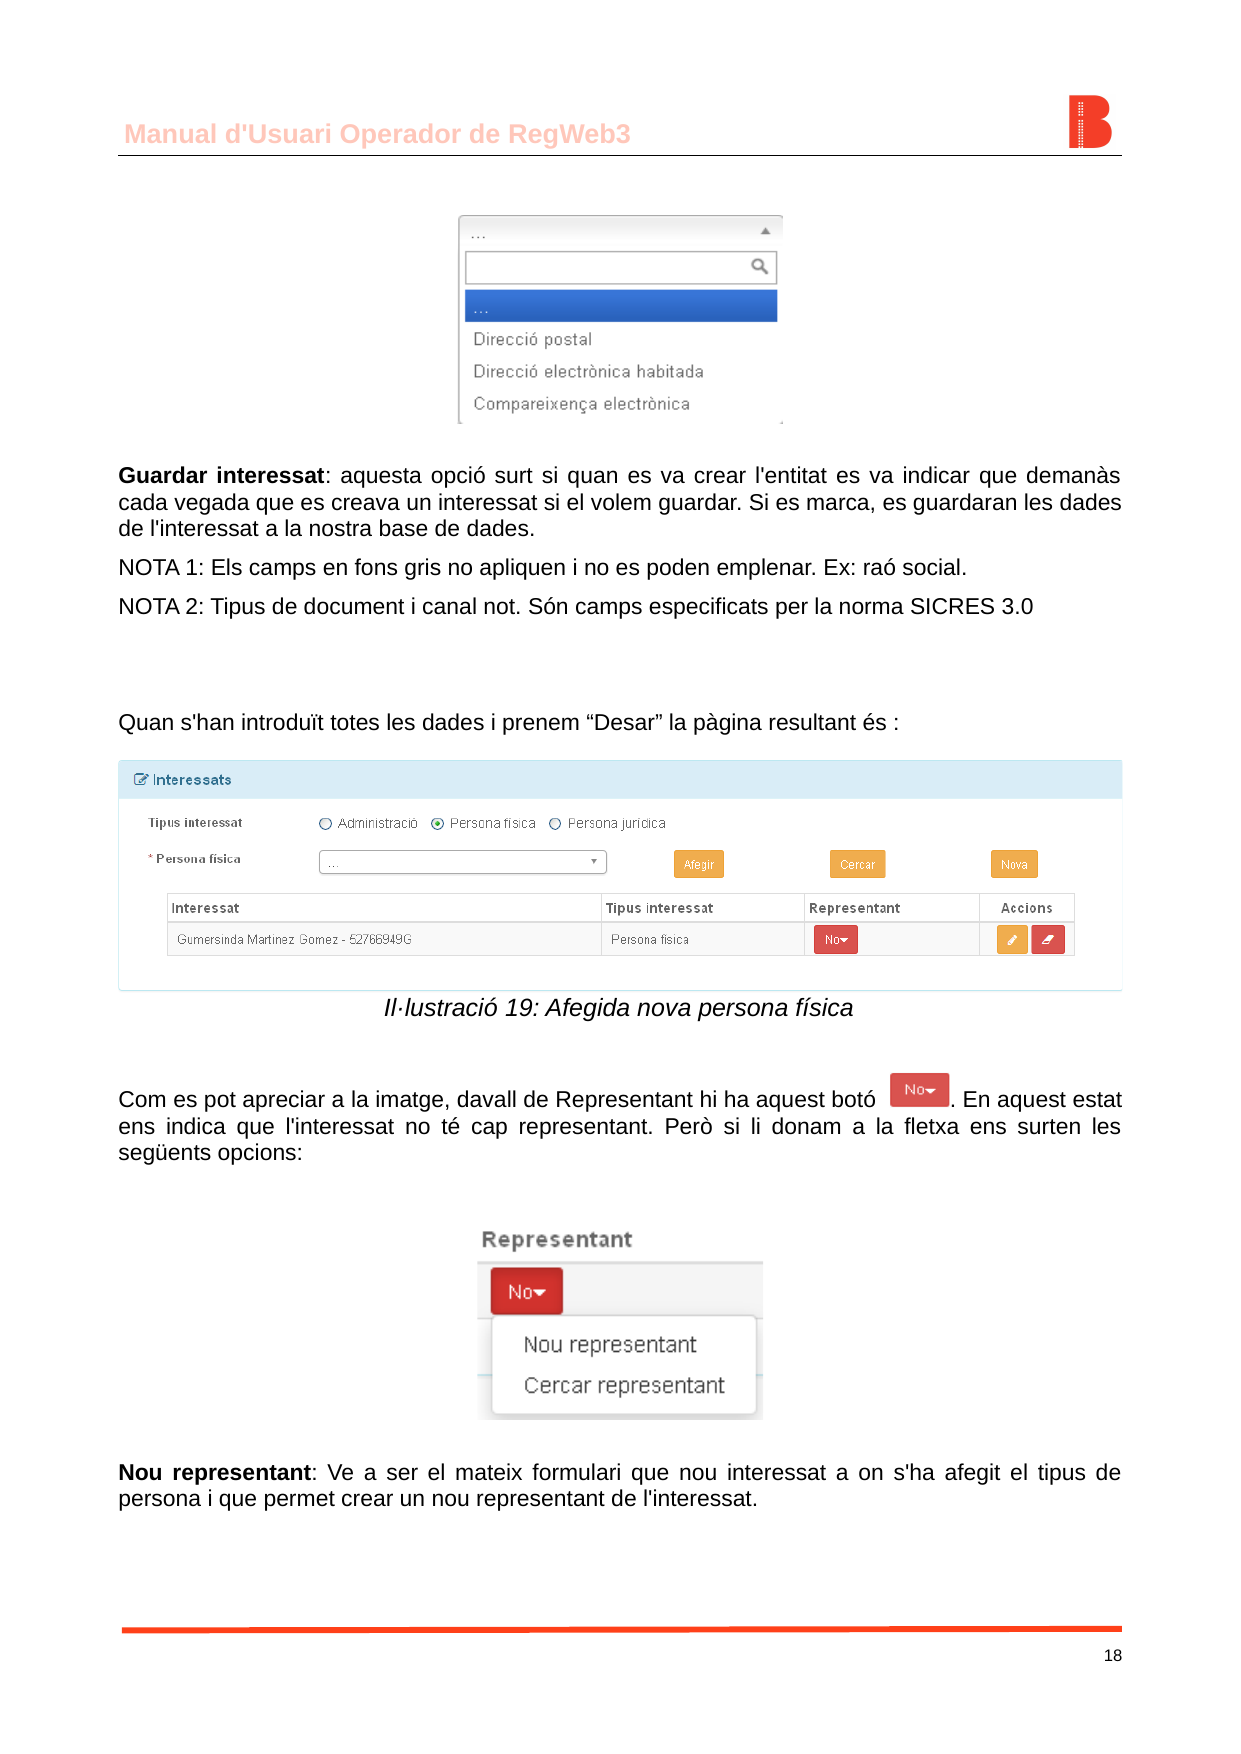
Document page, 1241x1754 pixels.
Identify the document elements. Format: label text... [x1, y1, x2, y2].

text Il·lustració 19: Afegida nova persona física [118, 993, 1122, 1022]
picture [118, 760, 1123, 993]
text NOTA 2: Tipus de document i canal not. Són camps especificats per la norma SICRES 3.0 [118, 593, 1122, 619]
text Nou representant: Ve a ser el mateix formulari que nou interessat a on s'ha afegit el tipus de persona i que permet crear un nou representant de l'interessat. [118, 1459, 1122, 1511]
text Guardar interessat: aquesta opció surt si quan es va crear l'entitat es va indicar que demanàs cada vegada que es creava un interessat si el volem guardar. Si es marca, es guardaran les dades de l'interessat a la nostra base de dades. [118, 462, 1122, 541]
text Quan s'han introduït totes les dades i prenem “Desar” la pàgina resultant és : [118, 709, 1122, 736]
picture [1063, 94, 1117, 150]
text Com es pot apreciar a la imatge, davall de Representant hi ha aquest botó . En aquest estat ens indica que l'interessat no té cap representant. Però si li donam a la fletxa ens surten les següents opcions: [118, 1073, 1122, 1165]
picture [477, 1216, 764, 1420]
picture [889, 1072, 950, 1108]
text NOTA 1: Els camps en fons gris no apliquen i no es poden emplenar. Ex: raó social. [118, 554, 1122, 580]
picture [457, 215, 783, 424]
